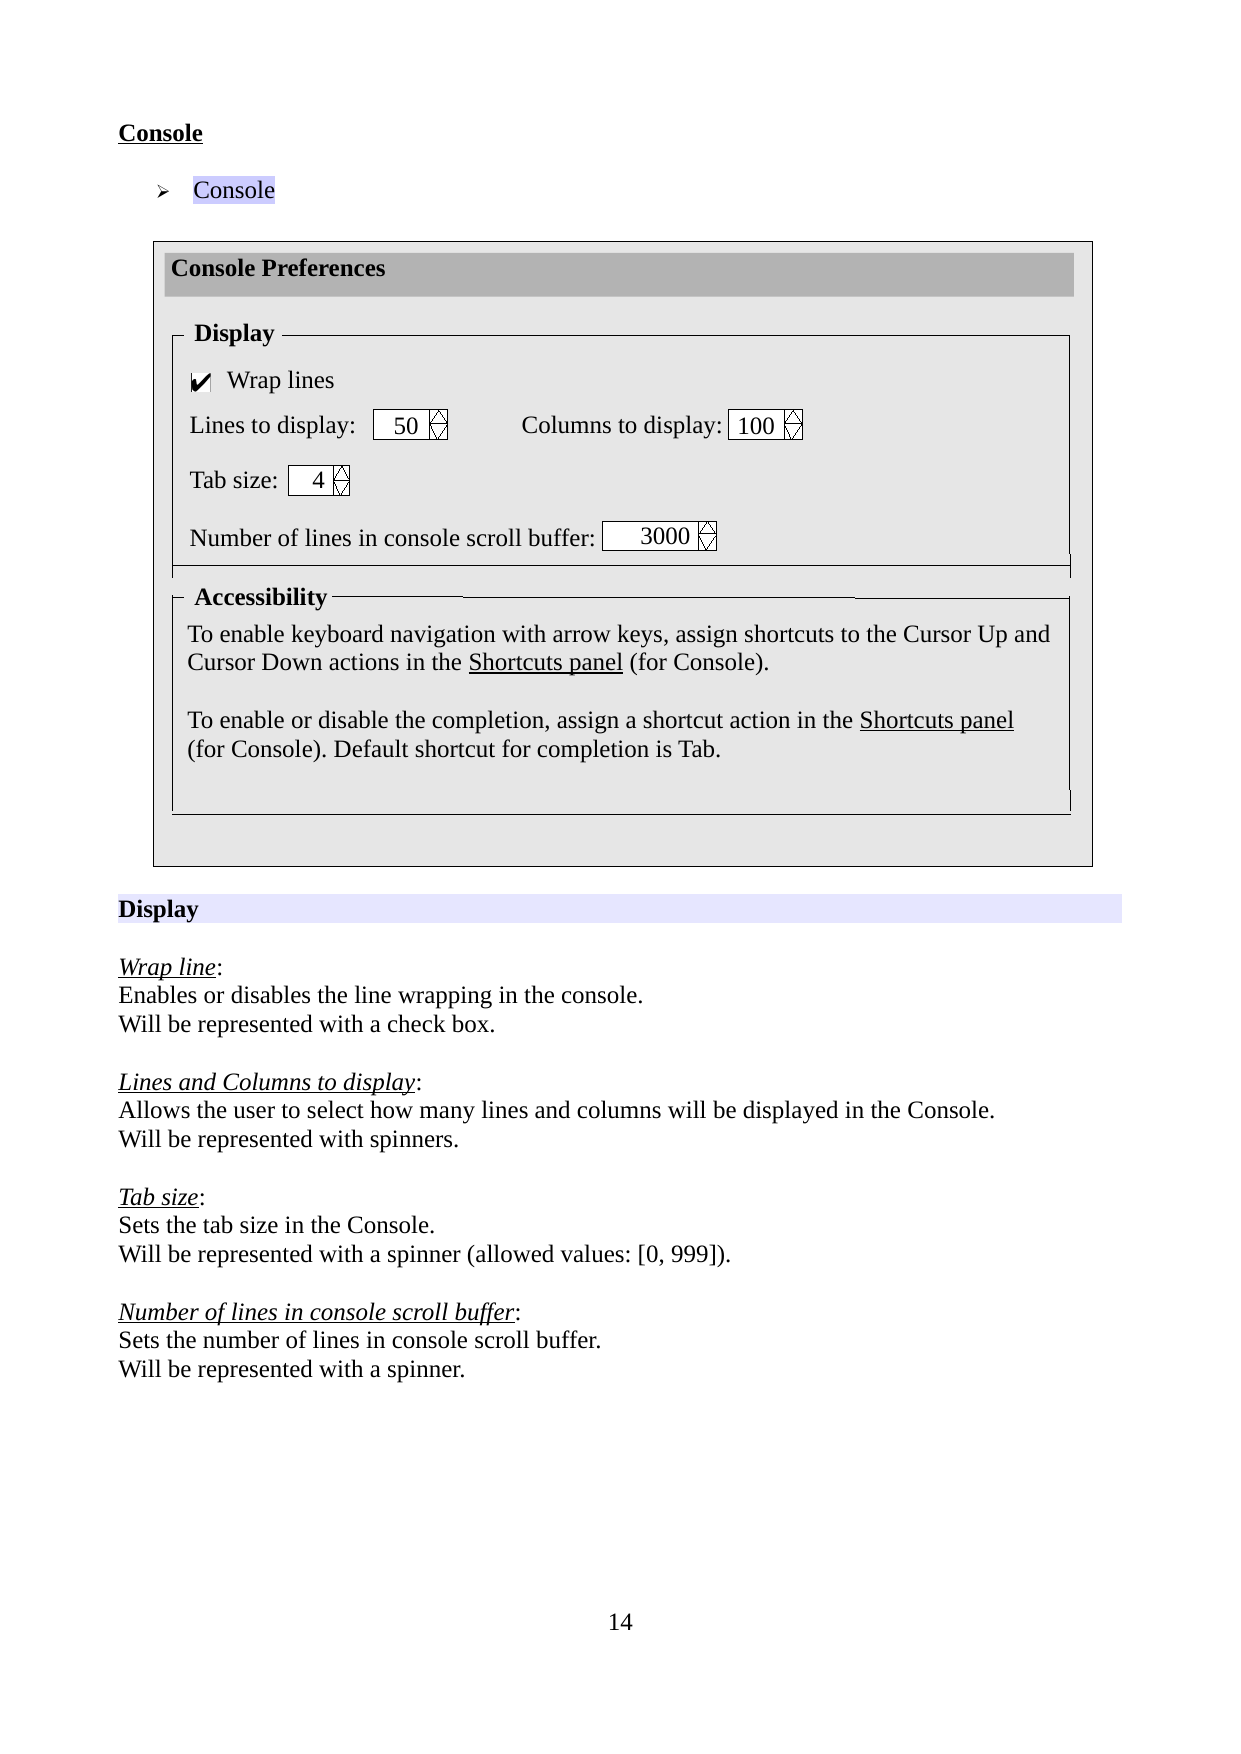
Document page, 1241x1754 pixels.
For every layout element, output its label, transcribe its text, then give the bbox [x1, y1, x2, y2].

text Console [118, 118, 1122, 147]
text Will be represented with spinners. [118, 1124, 1122, 1153]
text Enables or disables the line wrapping in the console. [118, 981, 1122, 1009]
text Sets the number of lines in console scroll buffer. [118, 1326, 1122, 1354]
list Console [156, 176, 1122, 204]
text Wrap line: [118, 952, 1122, 981]
text Will be represented with a spinner. [118, 1354, 1122, 1383]
text Lines and Columns to display: [118, 1067, 1122, 1096]
text Allows the user to select how many lines and columns will be displayed in the Console. [118, 1096, 1122, 1124]
text Tab size: [118, 1182, 1122, 1211]
text Will be represented with a spinner (allowed values: [0, 999]). [118, 1239, 1122, 1268]
picture [191, 373, 211, 392]
text Number of lines in console scroll buffer: [118, 1297, 1122, 1326]
text Sets the tab size in the Console. [118, 1211, 1122, 1239]
text Display [118, 894, 1122, 923]
text Will be represented with a check box. [118, 1009, 1122, 1038]
